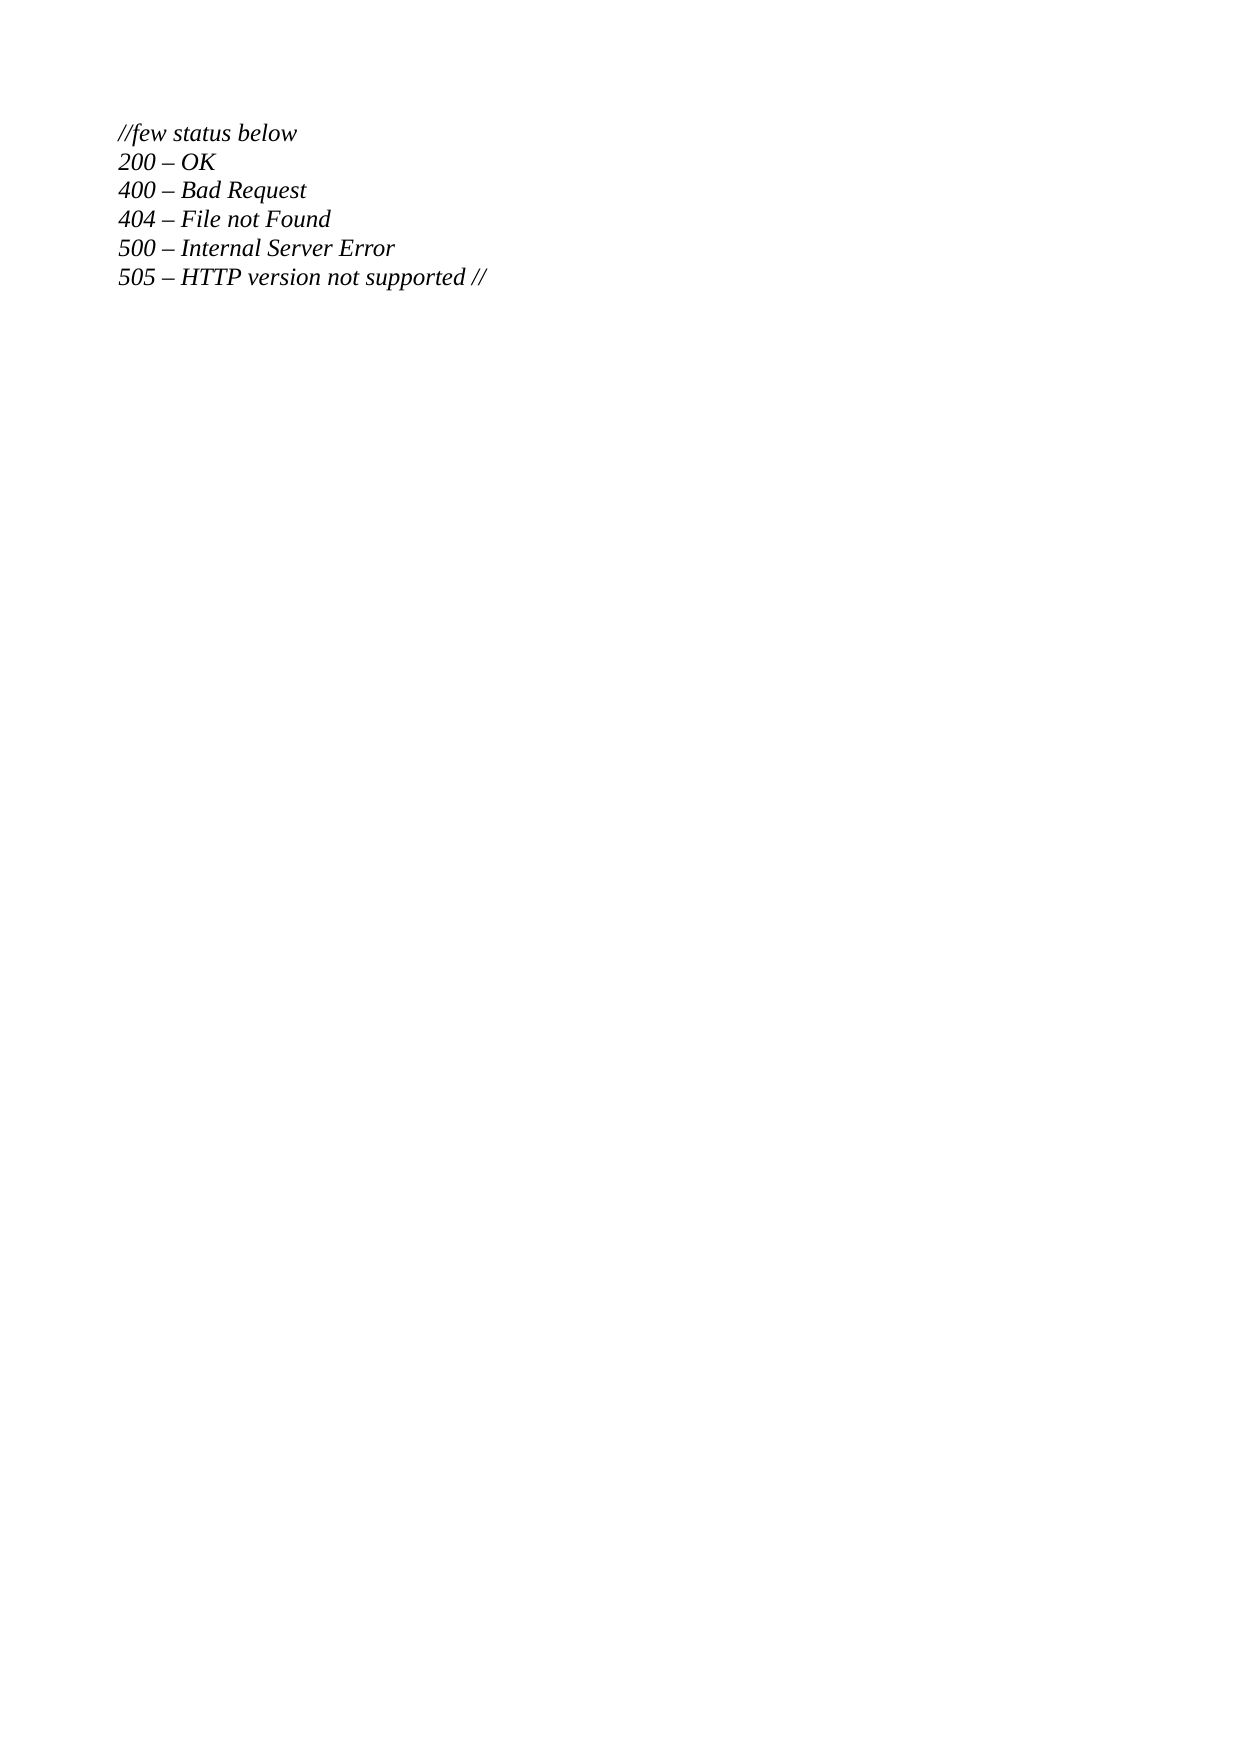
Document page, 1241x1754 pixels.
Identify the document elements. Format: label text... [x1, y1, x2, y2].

text 505 – HTTP version not supported // [118, 262, 1122, 291]
text 404 – File not Found [118, 204, 1122, 233]
text 400 – Bad Request [118, 176, 1122, 204]
text //few status below [118, 118, 1122, 147]
text 500 – Internal Server Error [118, 233, 1122, 262]
text 200 – OK [118, 147, 1122, 176]
